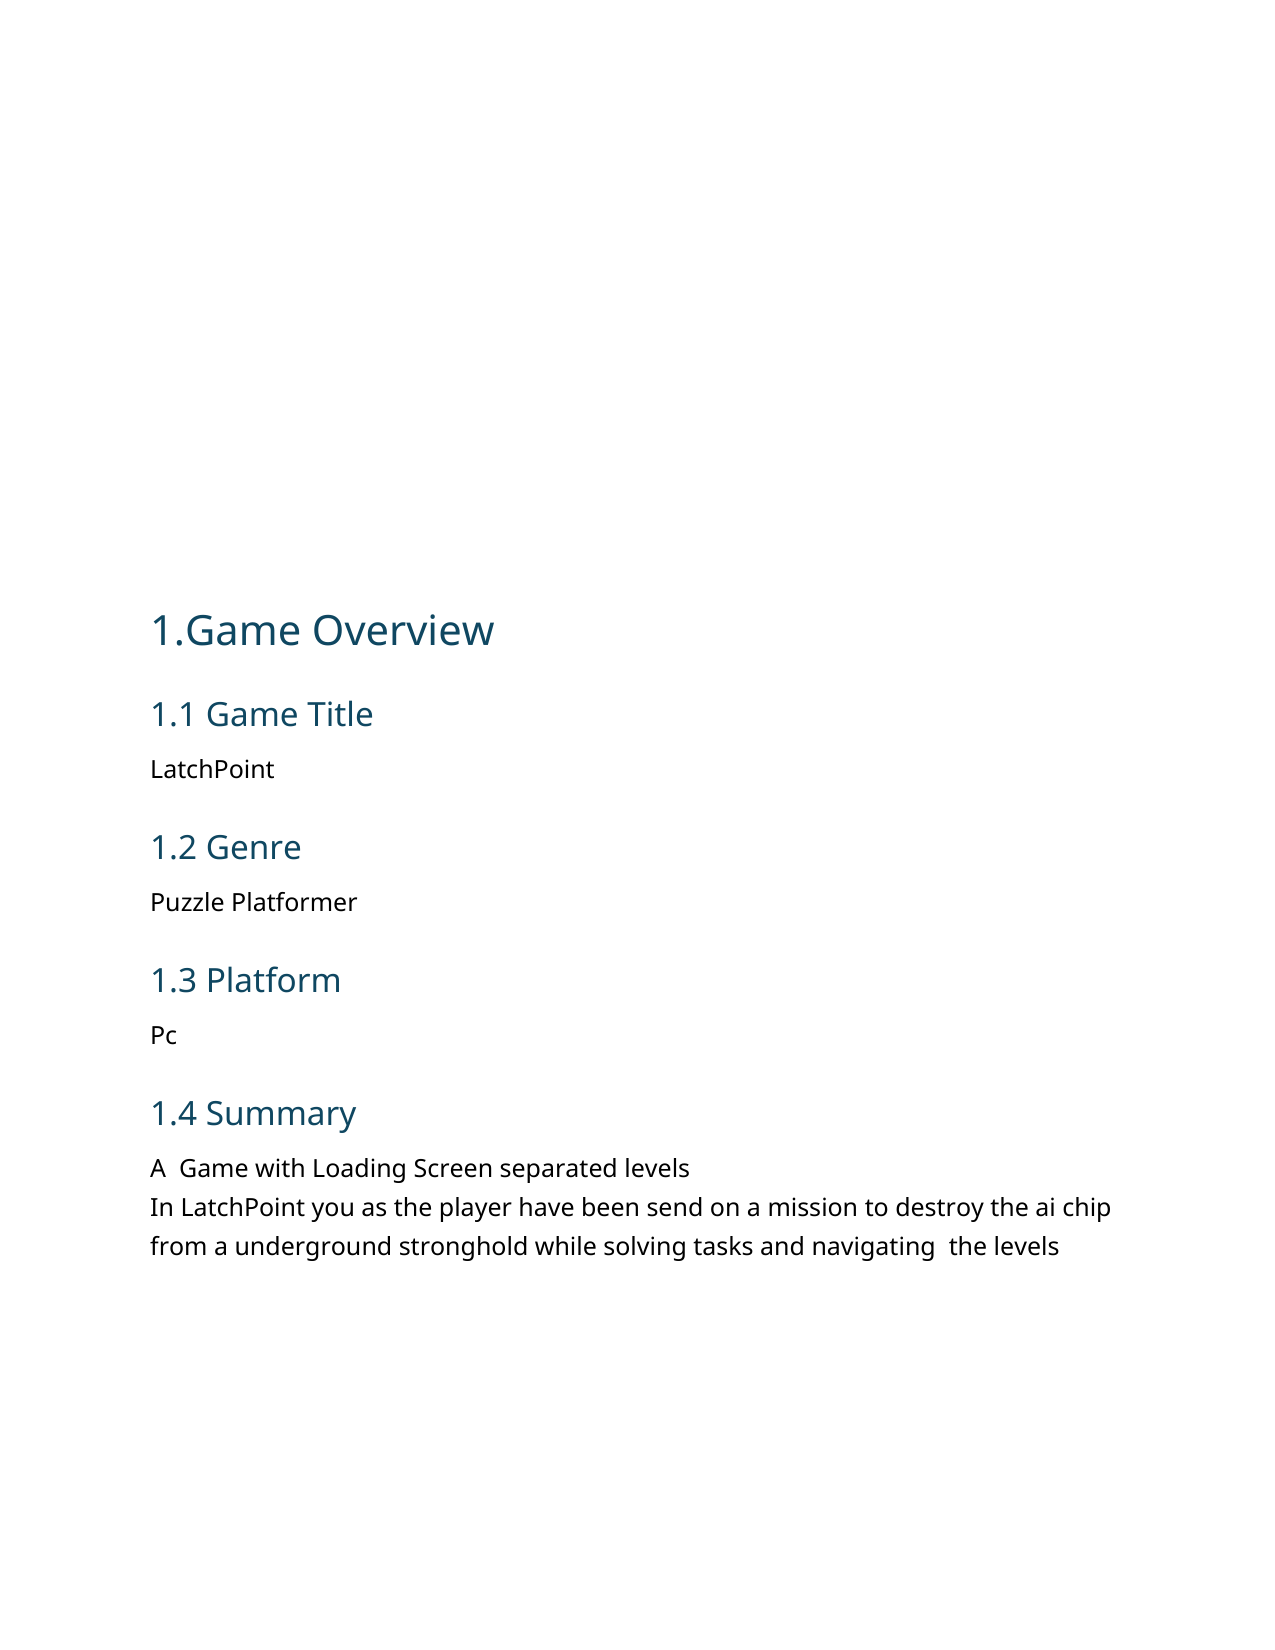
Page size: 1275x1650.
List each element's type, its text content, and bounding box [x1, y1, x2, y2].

text Pc [150, 1017, 1125, 1051]
subtitle 1.3 Platform [150, 957, 1125, 1002]
subtitle 1.4 Summary [150, 1090, 1125, 1135]
text Puzzle Platformer [150, 884, 1125, 918]
subtitle 1.2 Genre [150, 824, 1125, 869]
subtitle 1.Game Overview [150, 601, 1125, 657]
subtitle 1.1 Game Title [150, 691, 1125, 736]
text LatchPoint [150, 751, 1125, 785]
text A Game with Loading Screen separated levels In LatchPoint you as the player have been send on a mission to destroy the ai chip from a underground stronghold while solving tasks and navigating the levels [150, 1150, 1125, 1498]
